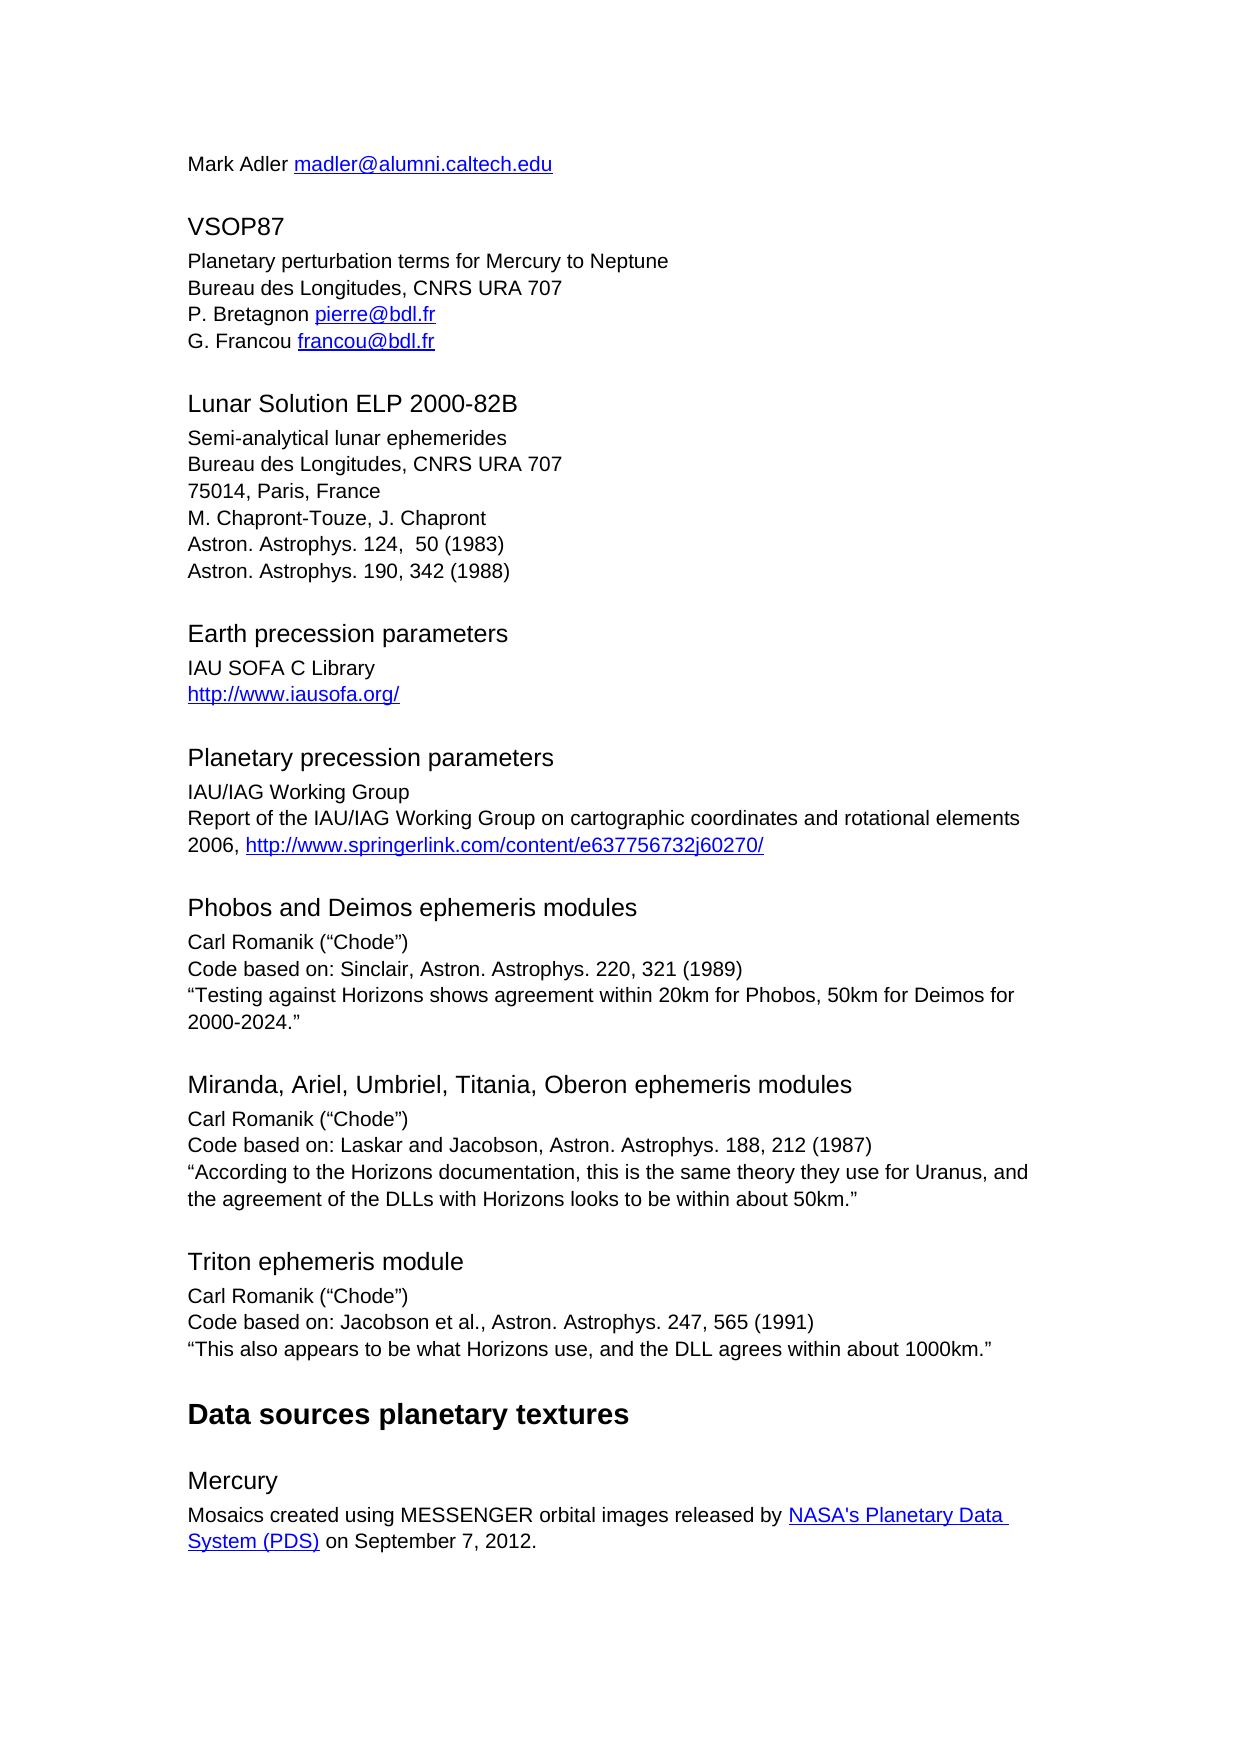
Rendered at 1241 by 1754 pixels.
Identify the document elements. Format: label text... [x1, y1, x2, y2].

subtitle Data sources planetary textures [187, 1397, 1053, 1431]
text “This also appears to be what Horizons use, and the DLL agrees within about 1000km.” [187, 1335, 1053, 1362]
text Mosaics created using MESSENGER orbital images released by NASA's Planetary Data System (PDS) on September 7, 2012. [187, 1501, 1053, 1554]
text Bureau des Longitudes, CNRS URA 707 [187, 451, 1053, 477]
text IAU/IAG Working Group [187, 778, 1053, 804]
text “Testing against Horizons shows agreement within 20km for Phobos, 50km for Deimos for 2000-2024.” [187, 981, 1053, 1034]
text Report of the IAU/IAG Working Group on cartographic coordinates and rotational elements 2006, http://www.springerlink.com/content/e637756732j60270/ [187, 804, 1053, 857]
text Planetary perturbation terms for Mercury to Neptune [187, 247, 1053, 274]
subtitle Lunar Solution ELP 2000-82B [187, 389, 1053, 418]
text G. Francou francou@bdl.fr [187, 327, 1053, 353]
subtitle Mercury [187, 1466, 1053, 1495]
text Carl Romanik (“Chode”) [187, 928, 1053, 955]
text Code based on: Laskar and Jacobson, Astron. Astrophys. 188, 212 (1987) [187, 1132, 1053, 1158]
text Code based on: Sinclair, Astron. Astrophys. 220, 321 (1989) [187, 955, 1053, 981]
subtitle Earth precession parameters [187, 619, 1053, 648]
text Astron. Astrophys. 190, 342 (1988) [187, 557, 1053, 583]
subtitle VSOP87 [187, 212, 1053, 241]
text Carl Romanik (“Chode”) [187, 1105, 1053, 1132]
text http://www.iausofa.org/ [187, 681, 1053, 707]
text Astron. Astrophys. 124, 50 (1983) [187, 530, 1053, 557]
subtitle Planetary precession parameters [187, 743, 1053, 771]
text IAU SOFA C Library [187, 654, 1053, 681]
subtitle Triton ephemeris module [187, 1247, 1053, 1275]
text Carl Romanik (“Chode”) [187, 1282, 1053, 1308]
text 75014, Paris, France [187, 477, 1053, 504]
text Code based on: Jacobson et al., Astron. Astrophys. 247, 565 (1991) [187, 1308, 1053, 1335]
subtitle Phobos and Deimos ephemeris modules [187, 893, 1053, 922]
subtitle Miranda, Ariel, Umbriel, Titania, Oberon ephemeris modules [187, 1070, 1053, 1098]
text Mark Adler madler@alumni.caltech.edu [187, 150, 1053, 177]
text P. Bretagnon pierre@bdl.fr [187, 300, 1053, 327]
text Bureau des Longitudes, CNRS URA 707 [187, 274, 1053, 300]
text “According to the Horizons documentation, this is the same theory they use for Uranus, and the agreement of the DLLs with Horizons looks to be within about 50km.” [187, 1158, 1053, 1211]
text M. Chapront-Touze, J. Chapront [187, 504, 1053, 530]
text Semi-analytical lunar ephemerides [187, 424, 1053, 451]
